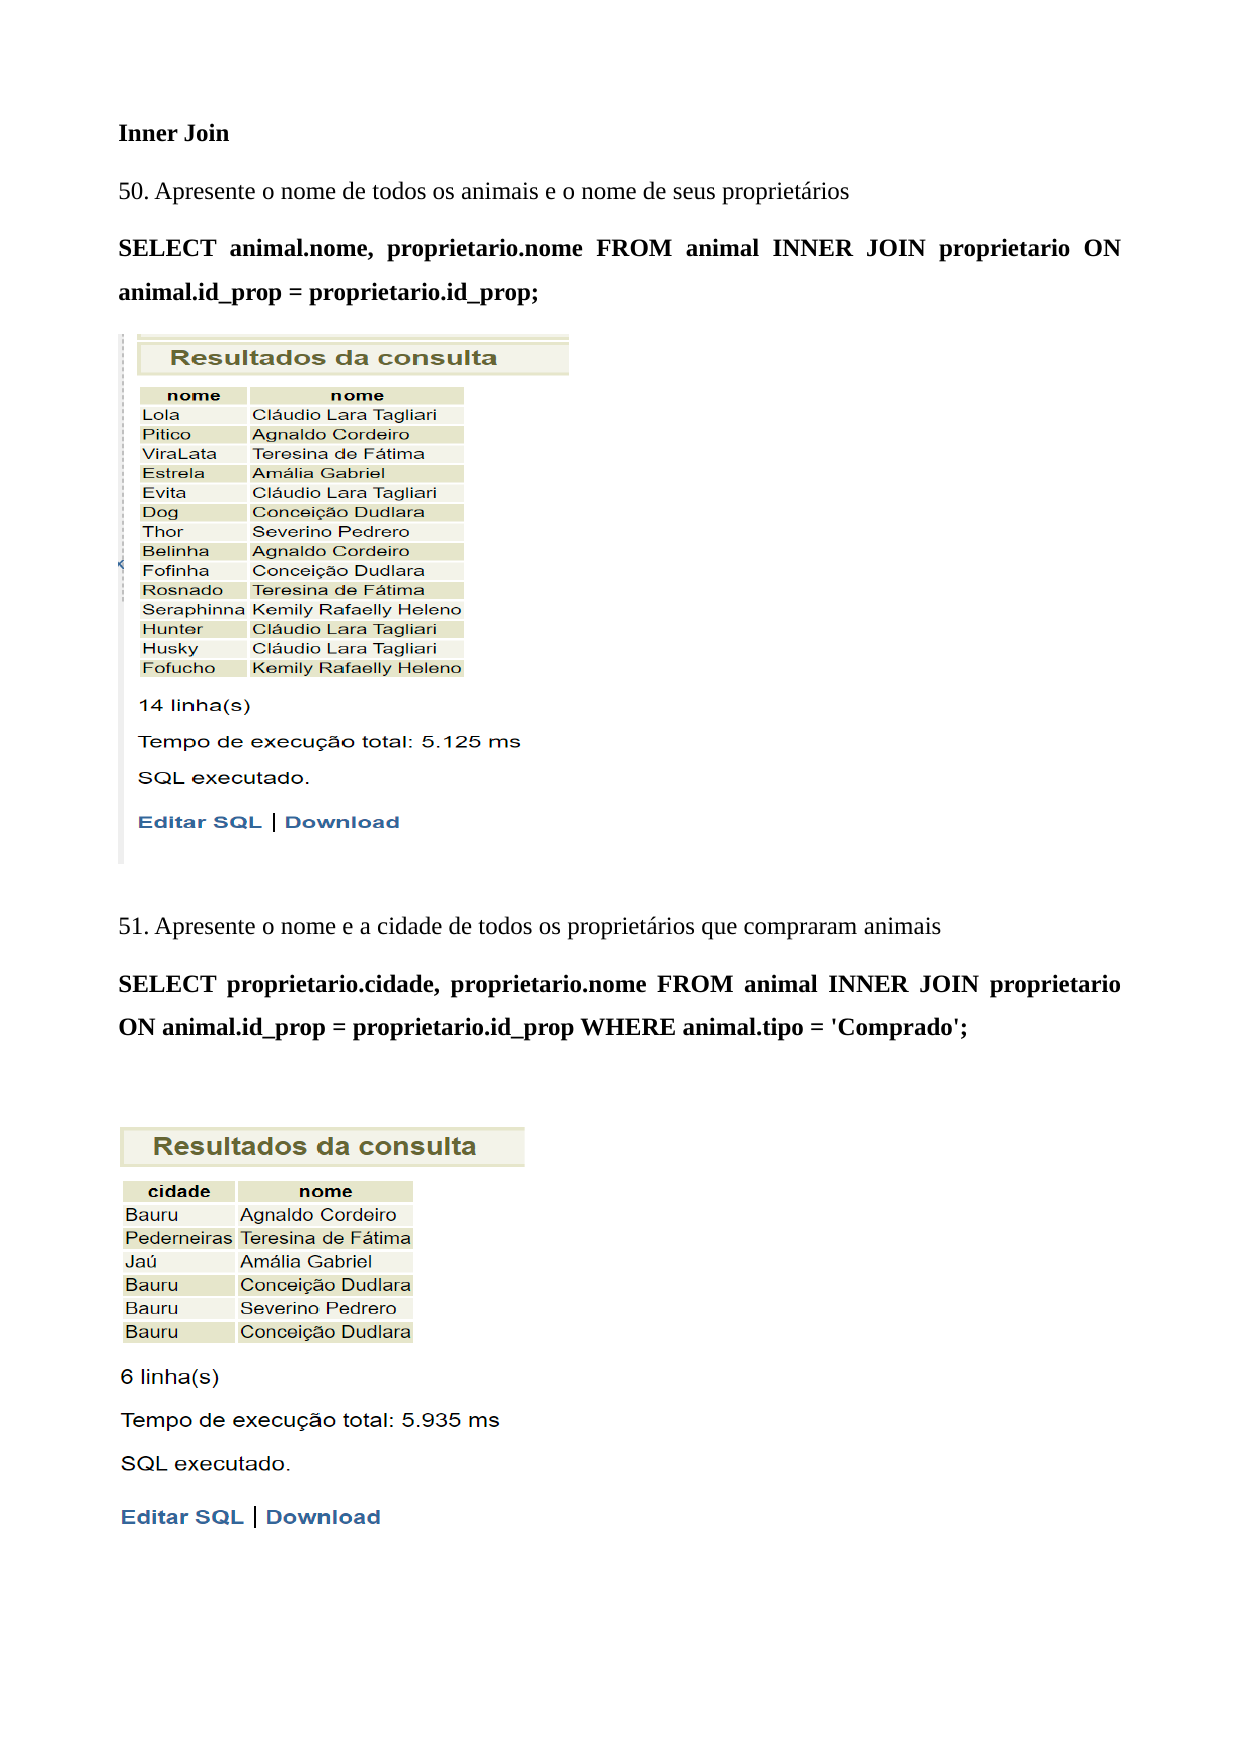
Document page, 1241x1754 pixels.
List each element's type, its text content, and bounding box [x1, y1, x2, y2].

text Inner Join [118, 118, 1122, 147]
picture [118, 334, 569, 864]
text 50. Apresente o nome de todos os animais e o nome de seus proprietários [118, 176, 1122, 204]
text 51. Apresente o nome e a cidade de todos os proprietários que compraram animais [118, 911, 1122, 940]
picture [114, 1125, 525, 1562]
text SELECT proprietario.cidade, proprietario.nome FROM animal INNER JOIN proprietario ON animal.id_prop = proprietario.id_prop WHERE animal.tipo = 'Comprado'; [118, 969, 1122, 1041]
text SELECT animal.nome, proprietario.nome FROM animal INNER JOIN proprietario ON animal.id_prop = proprietario.id_prop; [118, 233, 1122, 305]
